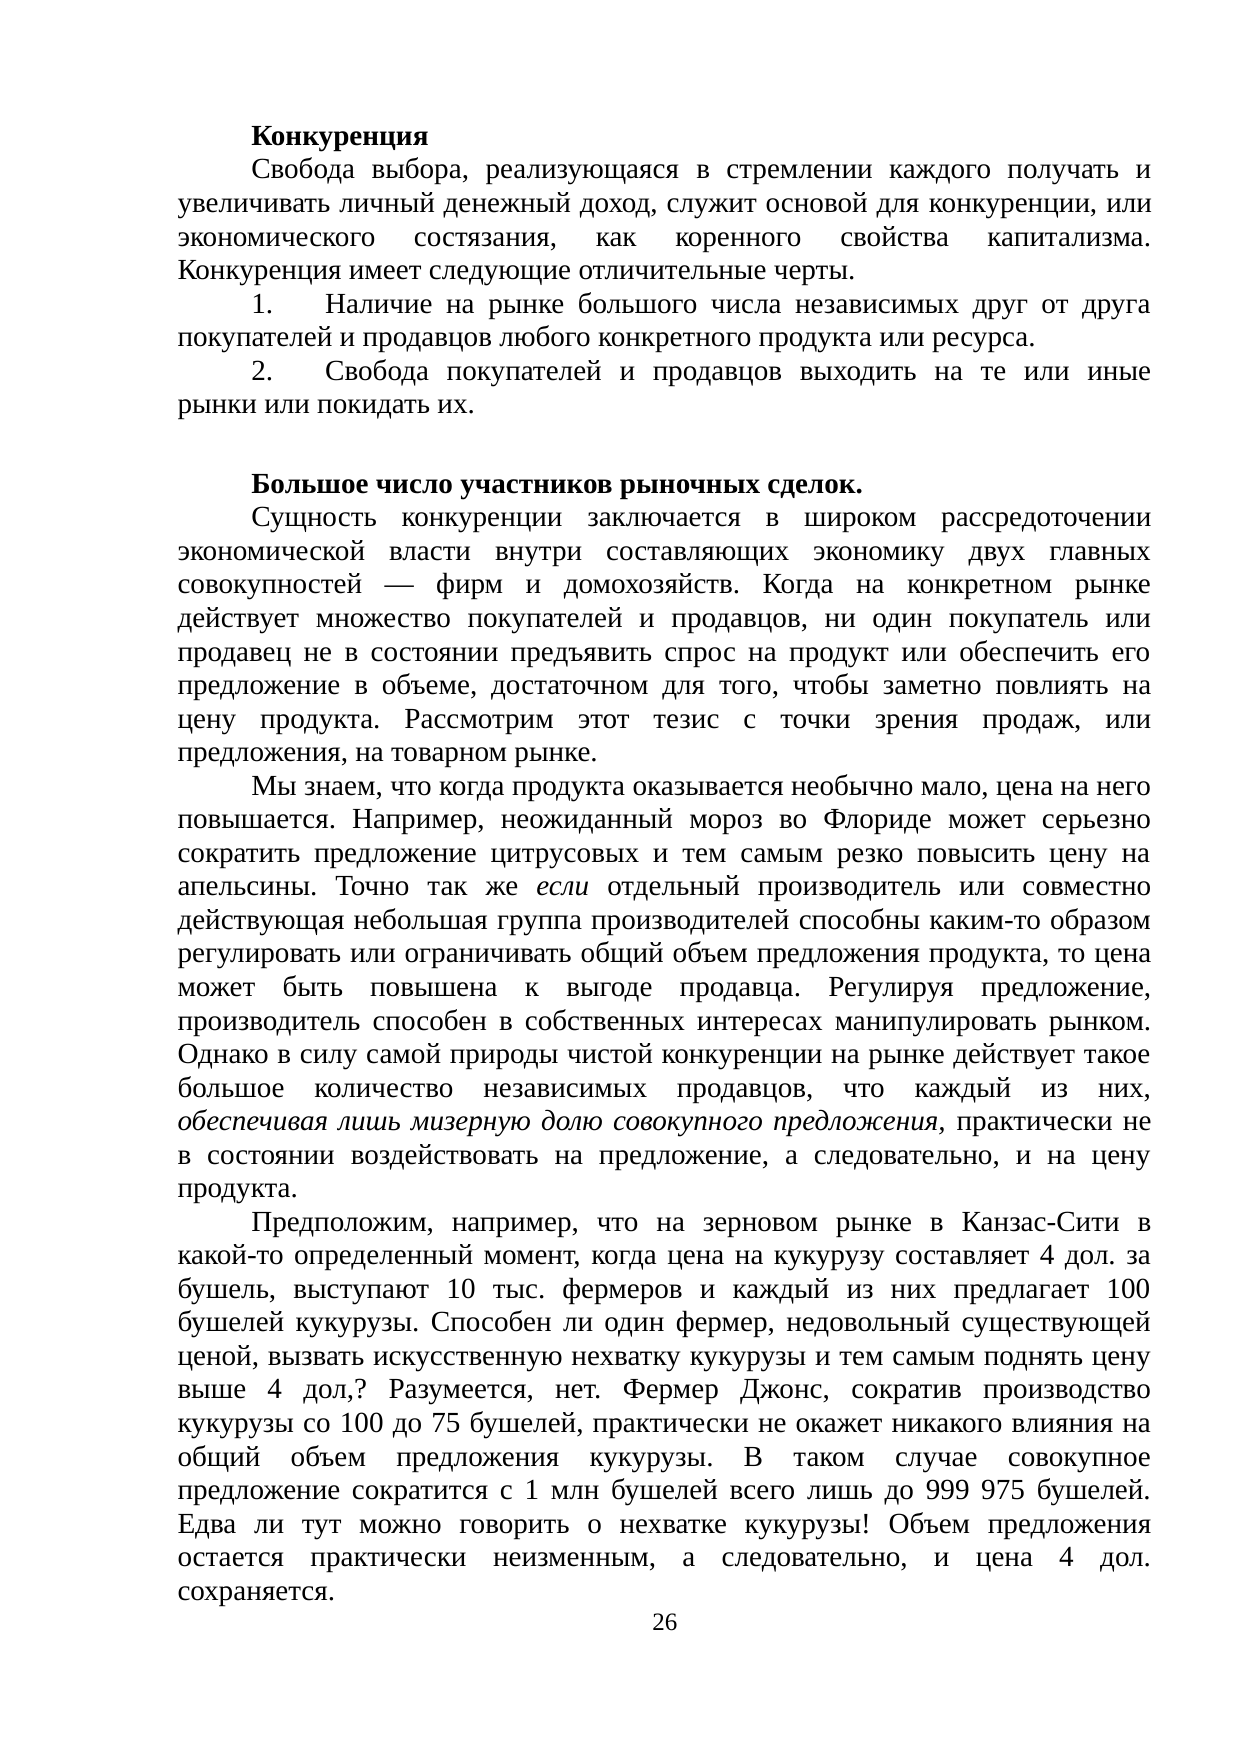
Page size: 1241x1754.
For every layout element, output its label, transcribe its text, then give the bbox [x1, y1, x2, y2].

text Свобода выбора, реализующаяся в стремлении каждого получать и увеличивать личный денежный доход, служит основой для конкуренции, или экономического состязания, как коренного свойства капитализма. Конкуренция имеет следующие отличительные черты. [177, 152, 1152, 286]
text Предположим, например, что на зерновом рынке в Канзас-Сити в какой-то определенный момент, когда цена на кукурузу составляет 4 дол. за бушель, выступают 10 тыс. фермеров и каждый из них предлагает 100 бушелей кукурузы. Способен ли один фермер, недовольный существующей ценой, вызвать искусственную нехватку кукурузы и тем самым поднять цену выше 4 дол,? Разумеется, нет. Фермер Джонс, сократив производство кукурузы со 100 до 75 бушелей, практически не окажет никакого влияния на общий объем предложения кукурузы. В таком случае совокупное предложение сократится с 1 млн бушелей всего лишь до 999 975 бушелей. Едва ли тут можно говорить о нехватке кукурузы! Объем предложения остается практически неизменным, а следовательно, и цена 4 дол. сохраняется. [177, 1204, 1152, 1606]
text Большое число участников рыночных сделок. [177, 466, 1152, 499]
text Сущность конкуренции заключается в широком рассредоточении экономической власти внутри составляющих экономику двух главных совокупностей — фирм и домохозяйств. Когда на конкретном рынке действует множество покупателей и продавцов, ни один покупатель или продавец не в состоянии предъявить спрос на продукт или обеспечить его предложение в объеме, достаточном для того, чтобы заметно повлиять на цену продукта. Рассмотрим этот тезис с точки зрения продаж, или предложения, на товарном рынке. [177, 499, 1152, 768]
text Конкуренция [177, 118, 1152, 152]
text Мы знаем, что когда продукта оказывается необычно мало, цена на него повышается. Например, неожиданный мороз во Флориде может серьезно сократить предложение цитрусовых и тем самым резко повысить цену на апельсины. Точно так же если отдельный производитель или совместно действующая небольшая группа производителей способны каким-то образом регулировать или ограничивать общий объем предложения продукта, то цена может быть повышена к выгоде продавца. Регулируя предложение, производитель способен в собственных интересах манипулировать рынком. Однако в силу самой природы чистой конкуренции на рынке действует такое большое количество независимых продавцов, что каждый из них, обеспечивая лишь мизерную долю совокупного предложения, практически не в состоянии воздействовать на предложение, а следовательно, и на цену продукта. [177, 768, 1152, 1204]
list Наличие на рынке большого числа независимых друг от друга покупателей и продавцов любого конкретного продукта или ресурса. [177, 286, 1152, 353]
list Свобода покупателей и продавцов выходить на те или иные рынки или покидать их. [177, 353, 1152, 420]
